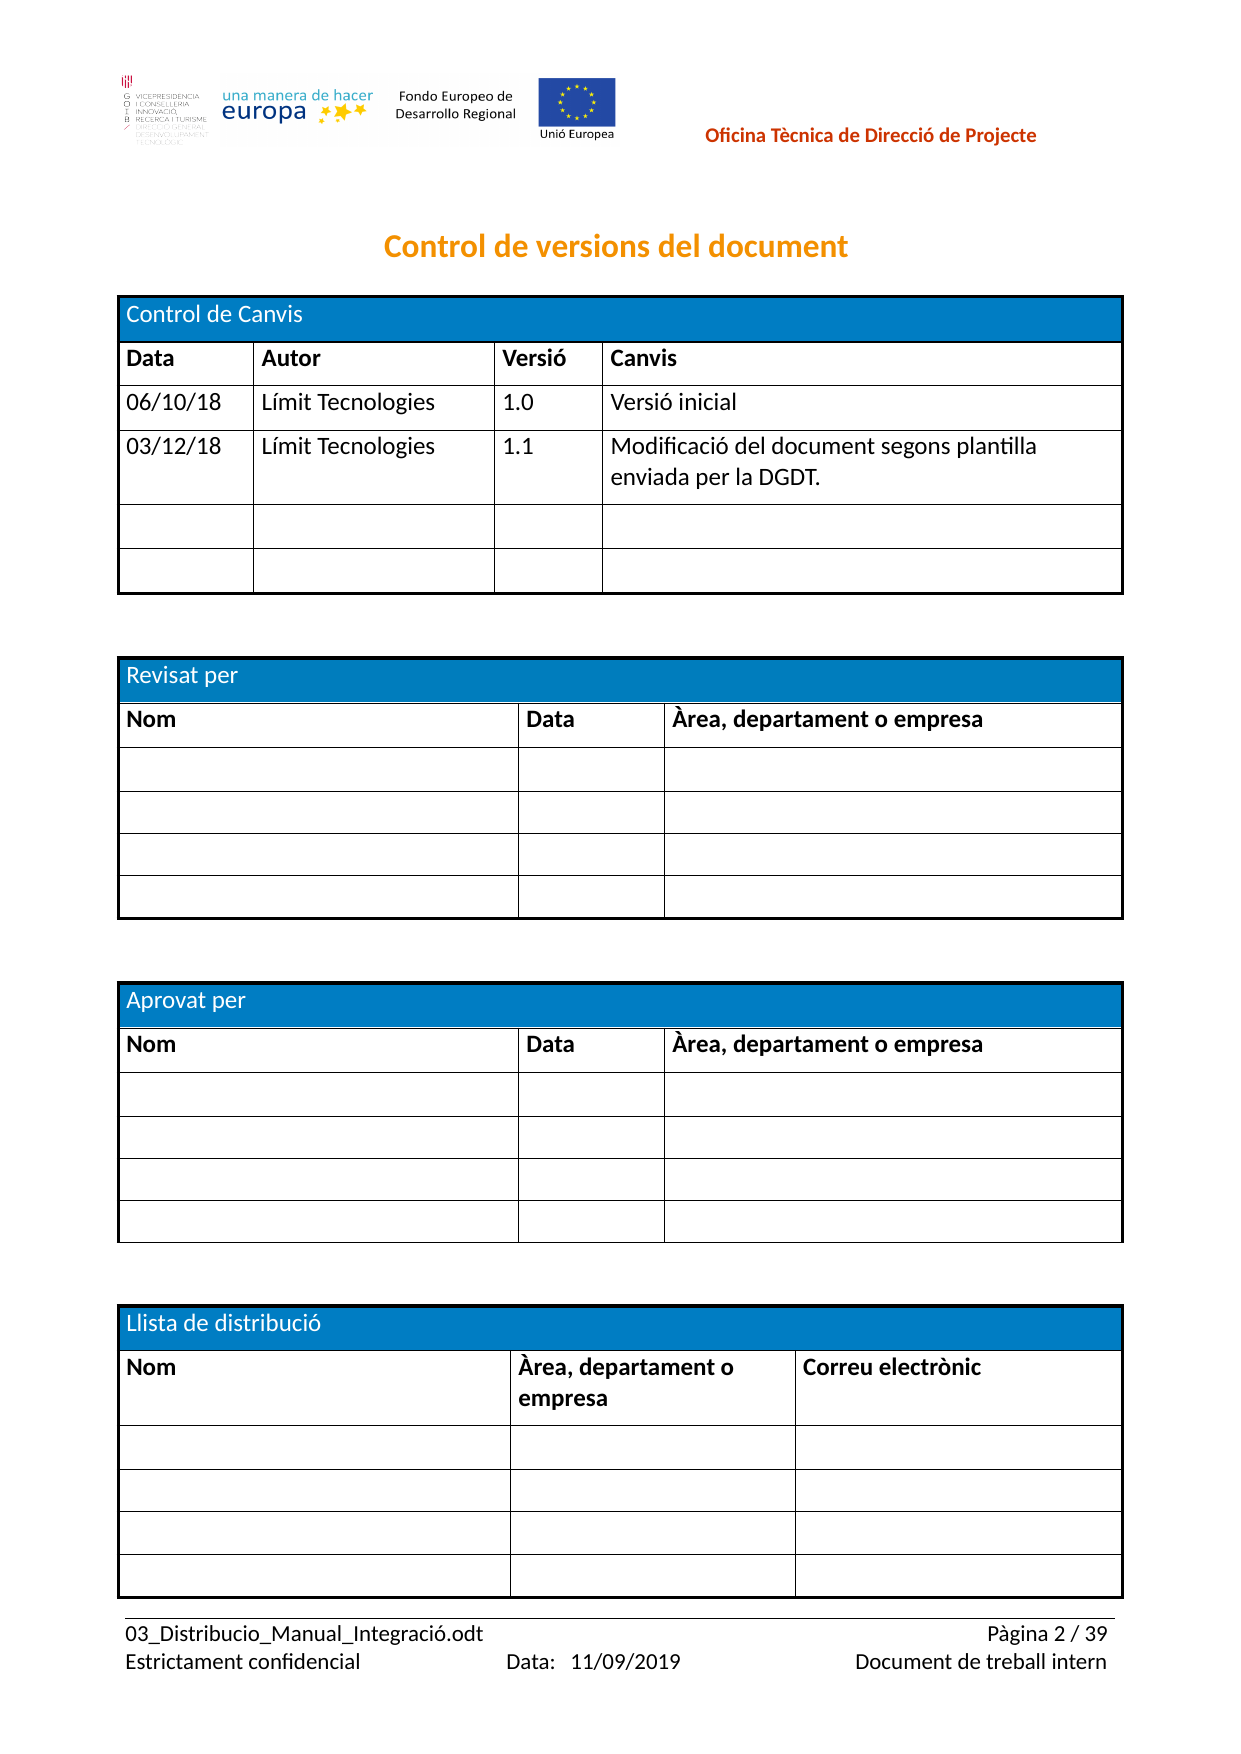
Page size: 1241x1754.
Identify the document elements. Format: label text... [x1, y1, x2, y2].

table_cell [120, 1159, 518, 1200]
table_cell [665, 876, 1121, 917]
subtitle Control de versions del document [118, 225, 1122, 266]
table_cell [120, 1073, 518, 1116]
table_cell [120, 1512, 510, 1553]
table_cell Nom [120, 1029, 518, 1072]
table_cell Límit Tecnologies [254, 386, 494, 429]
table_cell 06/10/18 [120, 386, 253, 429]
picture [118, 73, 213, 147]
table_cell [665, 834, 1121, 875]
table_cell [519, 792, 664, 833]
table_cell Nom [120, 1351, 510, 1425]
table_cell [665, 1073, 1121, 1116]
table_cell [120, 792, 518, 833]
picture [219, 73, 621, 147]
table_cell 1.0 [495, 386, 602, 429]
table_cell [519, 1201, 664, 1242]
table_cell Versió inicial [603, 386, 1121, 429]
table_cell [796, 1426, 1121, 1469]
table_cell Correu electrònic [796, 1351, 1121, 1425]
table_cell Àrea, departament o empresa [665, 704, 1121, 747]
table_cell [120, 1470, 510, 1511]
table_cell [511, 1470, 795, 1511]
table_cell Data [519, 1029, 664, 1072]
table_cell Autor [254, 343, 494, 385]
table_cell Canvis [603, 343, 1121, 385]
table_cell [120, 748, 518, 791]
table_cell [254, 505, 494, 548]
table_cell [495, 549, 602, 592]
table_header Aprovat per [120, 985, 1121, 1027]
table_cell [120, 549, 253, 592]
table_cell Modificació del document segons plantilla enviada per la DGDT. [603, 431, 1121, 504]
table_cell Nom [120, 704, 518, 747]
table_cell [665, 748, 1121, 791]
table_cell 03/12/18 [120, 431, 253, 504]
table_cell Àrea, departament o empresa [511, 1351, 795, 1425]
table_header Revisat per [120, 660, 1121, 702]
table_cell Data [519, 704, 664, 747]
table_cell [796, 1512, 1121, 1553]
table_cell [796, 1555, 1121, 1596]
table_header Llista de distribució [120, 1308, 1121, 1350]
table_cell [254, 549, 494, 592]
table_cell Àrea, departament o empresa [665, 1029, 1121, 1072]
table_cell Versió [495, 343, 602, 385]
table_cell Data [120, 343, 253, 385]
table_cell [120, 834, 518, 875]
table_cell [511, 1555, 795, 1596]
table_cell [120, 1117, 518, 1158]
table_cell [665, 1117, 1121, 1158]
table_cell [511, 1426, 795, 1469]
table_cell [120, 505, 253, 548]
table_cell [519, 1073, 664, 1116]
table_cell [519, 834, 664, 875]
table_cell [665, 1201, 1121, 1242]
table_cell [120, 1201, 518, 1242]
table_cell [665, 792, 1121, 833]
table_cell [511, 1512, 795, 1553]
table_cell [665, 1159, 1121, 1200]
table_cell [519, 876, 664, 917]
table_cell [796, 1470, 1121, 1511]
table_cell 1.1 [495, 431, 602, 504]
table_cell [603, 505, 1121, 548]
table_cell [120, 1426, 510, 1469]
table_cell [519, 1117, 664, 1158]
table_cell [120, 876, 518, 917]
table_cell [603, 549, 1121, 592]
table_cell [495, 505, 602, 548]
table_header Control de Canvis [120, 298, 1121, 341]
table_cell [519, 1159, 664, 1200]
table_cell [120, 1555, 510, 1596]
table_cell Límit Tecnologies [254, 431, 494, 504]
table_cell [519, 748, 664, 791]
